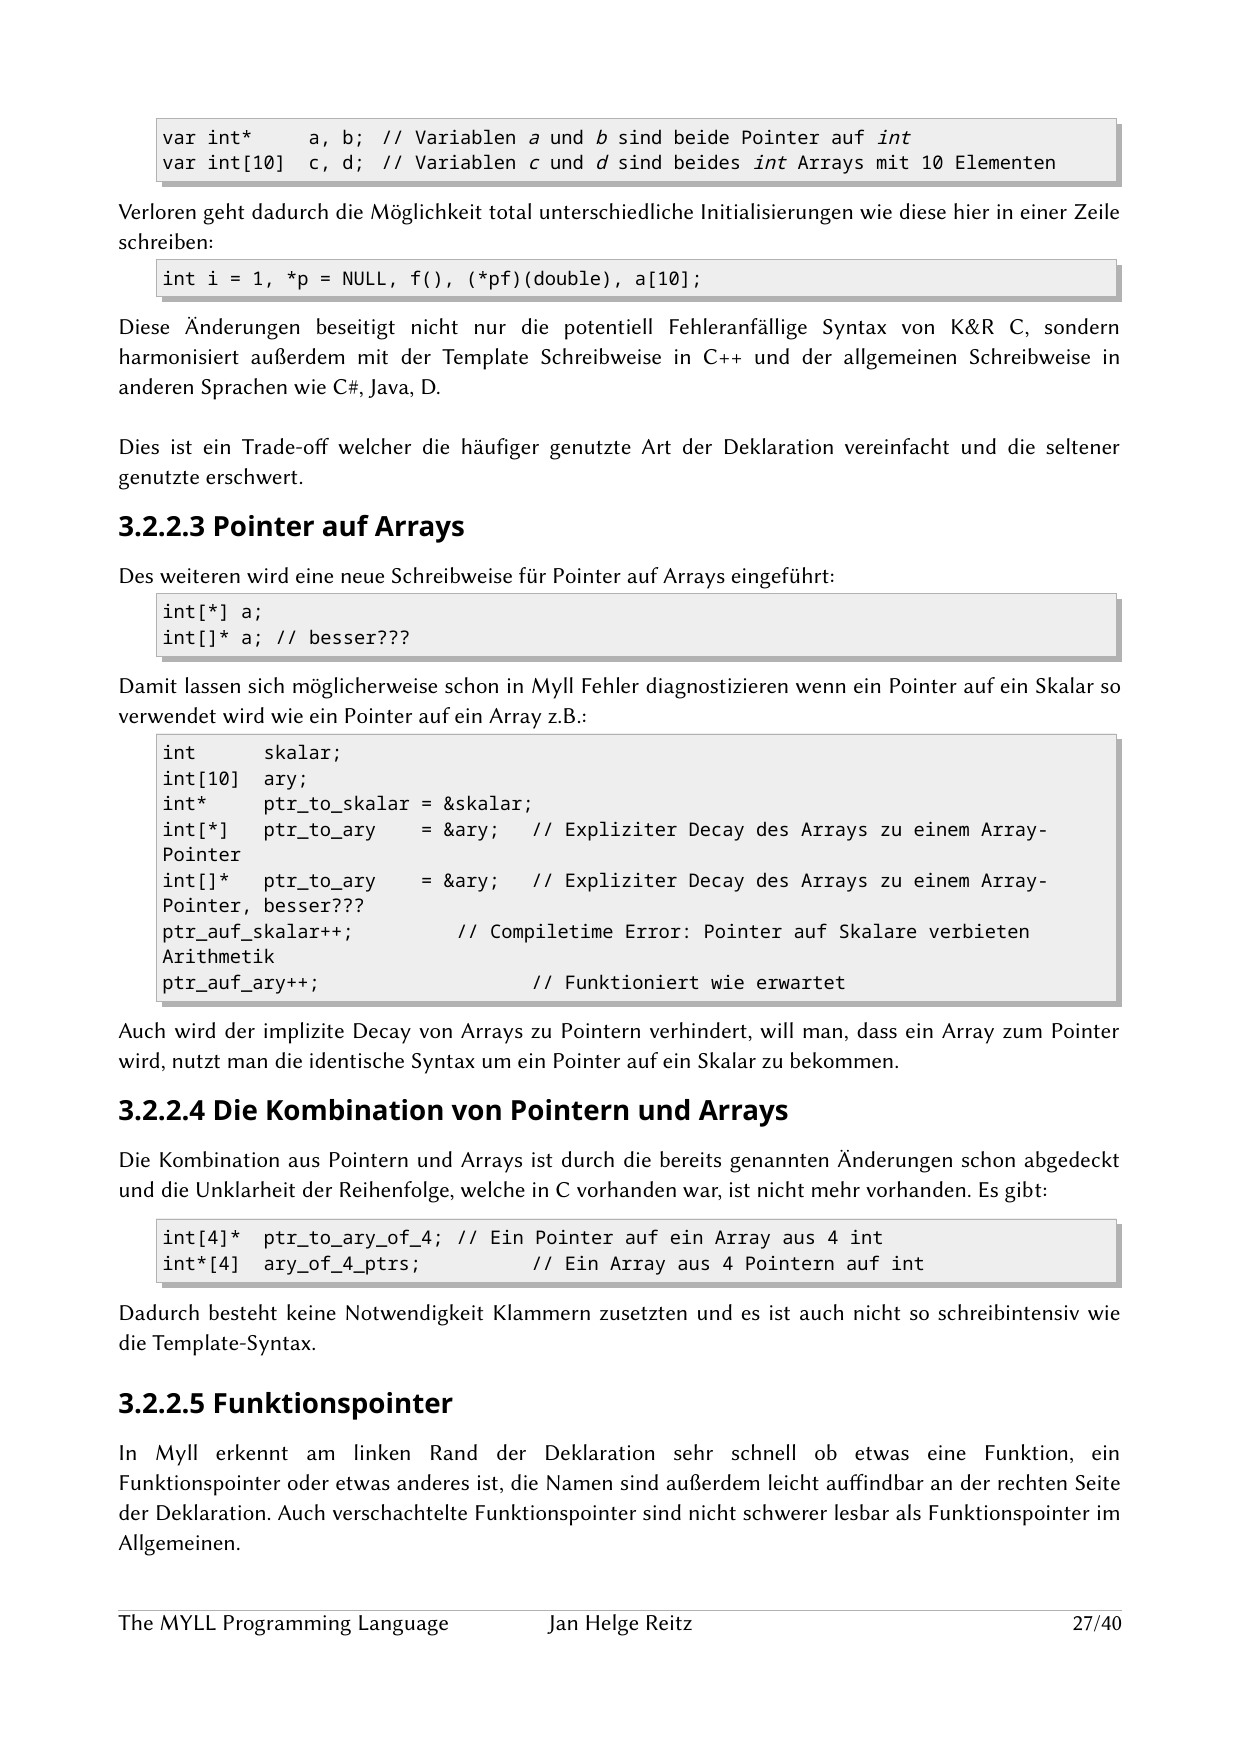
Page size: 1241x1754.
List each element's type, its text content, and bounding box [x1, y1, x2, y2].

text ptr_auf_skalar++; // Compiletime Error: Pointer auf Skalare verbieten Arithmetik [157, 912, 1116, 963]
text int i = 1, *p = NULL, f(), (*pf)(double), a[10]; [157, 260, 1116, 296]
text Auch wird der implizite Decay von Arrays zu Pointern verhindert, will man, dass ein Array zum Pointer wird, nutzt man die identische Syntax um ein Pointer auf ein Skalar zu bekommen. [118, 1018, 1122, 1074]
text var int[10] c, d; // Variablen c und d sind beides int Arrays mit 10 Elementen [157, 144, 1116, 181]
text int skalar; [157, 735, 1116, 759]
text int* ptr_to_skalar = &skalar; [157, 784, 1116, 810]
subtitle Funktionspointer [118, 1384, 1122, 1421]
text Dadurch besteht keine Notwendigkeit Klammern zusetzten und es ist auch nicht so schreibintensiv wie die Template-Syntax. [118, 1299, 1122, 1356]
text var int* a, b; // Variablen a und b sind beide Pointer auf int [157, 119, 1116, 144]
text Diese Änderungen beseitigt nicht nur die potentiell Fehleranfällige Syntax von K&R C, sondern harmonisiert außerdem mit der Template Schreibweise in C++ und der allgemeinen Schreibweise in anderen Sprachen wie C#, Java, D. [118, 314, 1122, 400]
text Verloren geht dadurch die Möglichkeit total unterschiedliche Initialisierungen wie diese hier in einer Zeile schreiben: [118, 199, 1122, 255]
text int[*] a; int[]* a; // besser??? [157, 594, 1116, 656]
subtitle Pointer auf Arrays [118, 507, 1122, 544]
text int[4]* ptr_to_ary_of_4; // Ein Pointer auf ein Array aus 4 int [157, 1220, 1116, 1244]
text ptr_auf_ary++; // Funktioniert wie erwartet [157, 963, 1116, 1001]
text int[*] ptr_to_ary = &ary; // Expliziter Decay des Arrays zu einem Array-Pointer [157, 810, 1116, 861]
text Dies ist ein Trade-off welcher die häufiger genutzte Art der Deklaration vereinfacht und die seltener genutzte erschwert. [118, 434, 1122, 490]
text In Myll erkennt am linken Rand der Deklaration sehr schnell ob etwas eine Funktion, ein Funktionspointer oder etwas anderes ist, die Namen sind außerdem leicht auffindbar an der rechten Seite der Deklaration. Auch verschachtelte Funktionspointer sind nicht schwerer lesbar als Funktionspointer im Allgemeinen. [118, 1439, 1122, 1556]
text int[10] ary; [157, 759, 1116, 784]
text int*[4] ary_of_4_ptrs; // Ein Array aus 4 Pointern auf int [157, 1244, 1116, 1282]
subtitle Die Kombination von Pointern und Arrays [118, 1091, 1122, 1129]
text int[]* ptr_to_ary = &ary; // Expliziter Decay des Arrays zu einem Array-Pointer, besser??? [157, 861, 1116, 912]
text Die Kombination aus Pointern und Arrays ist durch die bereits genannten Änderungen schon abgedeckt und die Unklarheit der Reihenfolge, welche in C vorhanden war, ist nicht mehr vorhanden. Es gibt: [118, 1147, 1122, 1203]
text Damit lassen sich möglicherweise schon in Myll Fehler diagnostizieren wenn ein Pointer auf ein Skalar so verwendet wird wie ein Pointer auf ein Array z.B.: [118, 673, 1122, 729]
text Des weiteren wird eine neue Schreibweise für Pointer auf Arrays eingeführt: [118, 563, 1122, 589]
